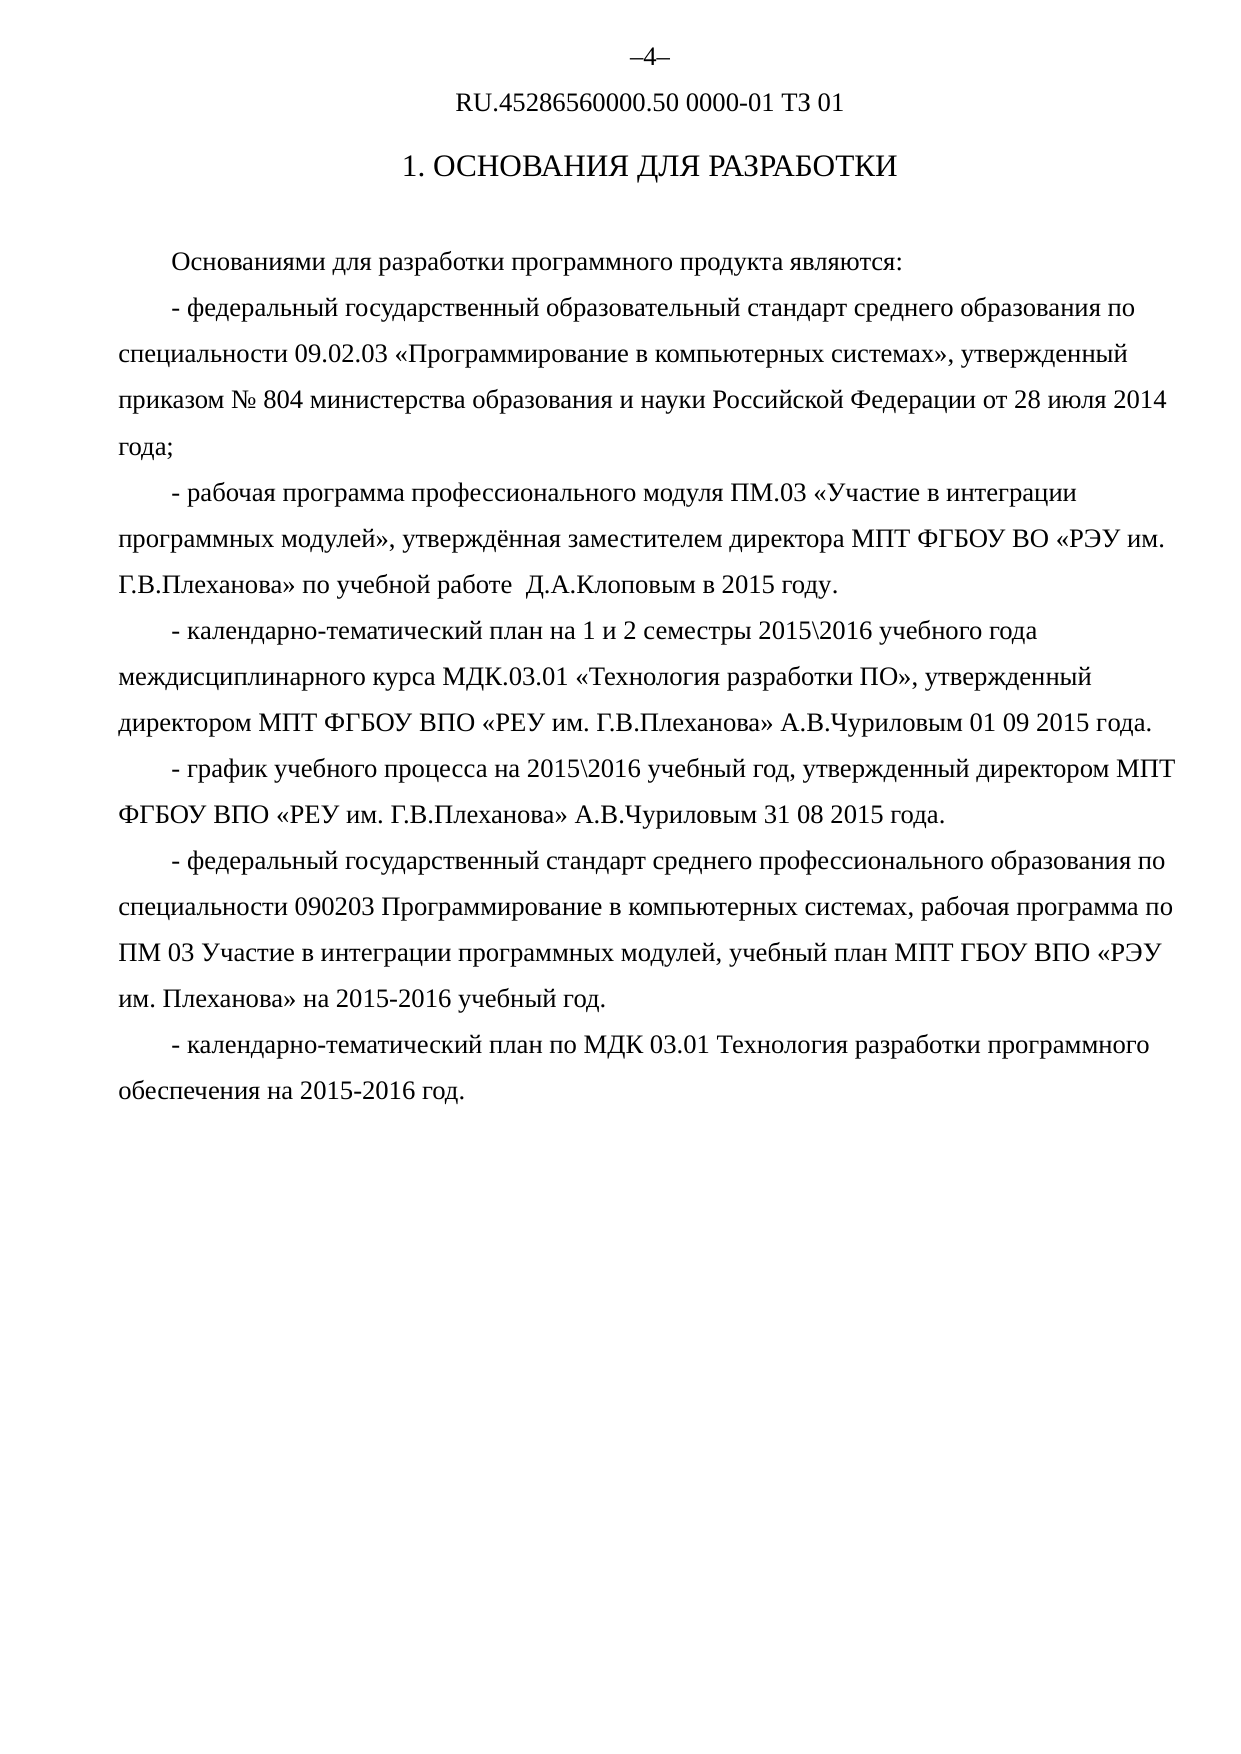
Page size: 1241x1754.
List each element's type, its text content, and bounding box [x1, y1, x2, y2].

subtitle федеральный государственный стандарт среднего профессионального образования по специальности 090203 Программирование в компьютерных системах, рабочая программа по ПМ 03 Участие в интеграции программных модулей, учебный план МПТ ГБОУ ВПО «РЭУ им. Плеханова» на 2015-2016 учебный год. [118, 844, 1181, 1013]
text Основаниями для разработки программного продукта являются: [118, 246, 1181, 277]
subtitle график учебного процесса на 2015\2016 учебный год, утвержденный директором МПТ ФГБОУ ВПО «РЕУ им. Г.В.Плеханова» А.В.Чуриловым 31 08 2015 года. [118, 752, 1181, 829]
subtitle календарно-тематический план на 1 и 2 семестры 2015\2016 учебного года междисциплинарного курса МДК.03.01 «Технология разработки ПО», утвержденный директором МПТ ФГБОУ ВПО «РЕУ им. Г.В.Плеханова» А.В.Чуриловым 01 09 2015 года. [118, 614, 1181, 737]
subtitle федеральный государственный образовательный стандарт среднего образования по специальности 09.02.03 «Программирование в компьютерных системах», утвержденный приказом № 804 министерства образования и науки Российской Федерации от 28 июля 2014 года; [118, 292, 1181, 461]
subtitle рабочая программа профессионального модуля ПМ.03 «Участие в интеграции программных модулей», утверждённая заместителем директора МПТ ФГБОУ ВО «РЭУ им. Г.В.Плеханова» по учебной работе Д.А.Клоповым в 2015 году. [118, 476, 1181, 599]
subtitle Основания для разработки [118, 148, 1181, 184]
subtitle календарно-тематический план по МДК 03.01 Технология разработки программного обеспечения на 2015-2016 год. [118, 1028, 1181, 1105]
